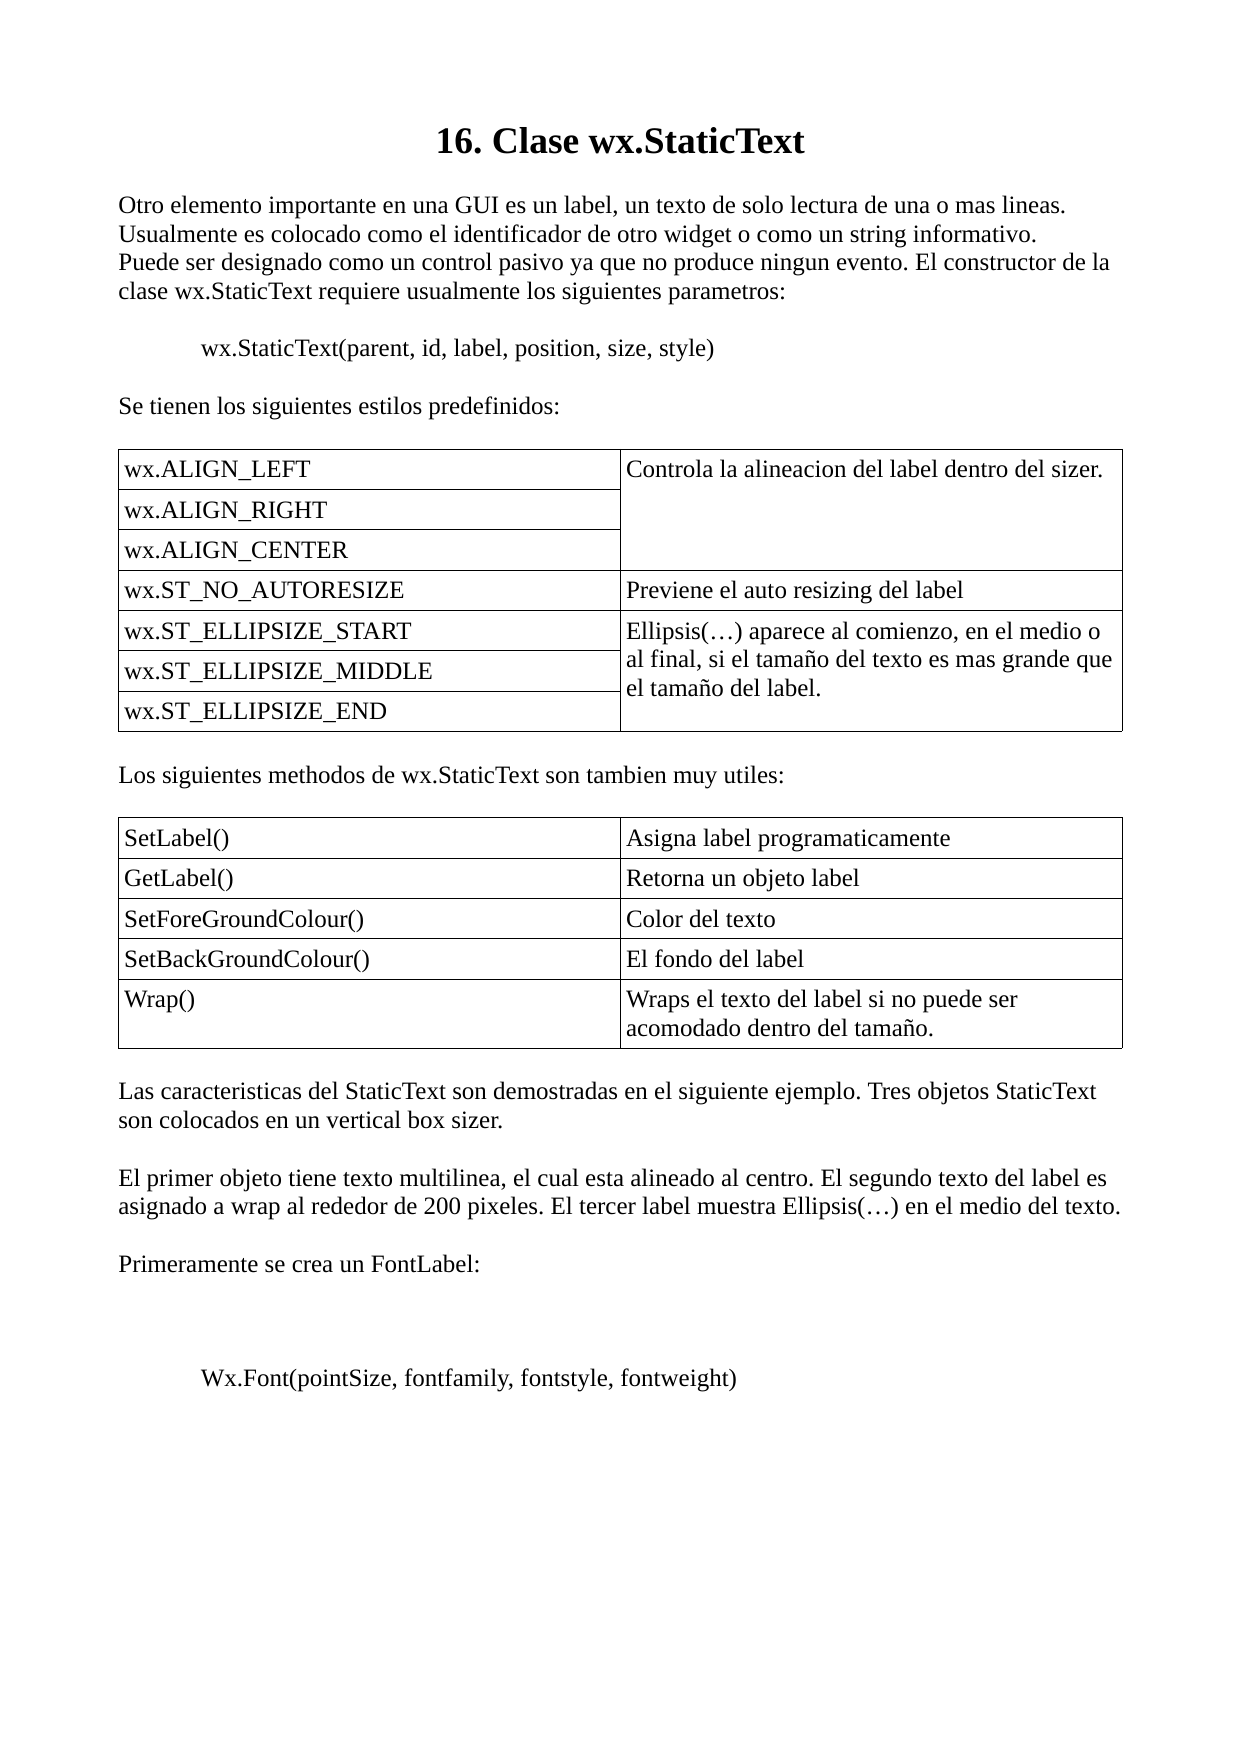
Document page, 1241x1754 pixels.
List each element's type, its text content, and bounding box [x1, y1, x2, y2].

text Los siguientes methodos de wx.StaticText son tambien muy utiles: [118, 760, 1122, 788]
table_cell wx.ALIGN_CENTER [119, 530, 620, 570]
table_cell Ellipsis(…) aparece al comienzo, en el medio o al final, si el tamaño del texto es mas grande que el tamaño del label. [621, 611, 1122, 731]
text Otro elemento importante en una GUI es un label, un texto de solo lectura de una o mas lineas. [118, 190, 1122, 219]
text Usualmente es colocado como el identificador de otro widget o como un string informativo. [118, 219, 1122, 247]
table_header Asigna label programaticamente [621, 818, 1122, 858]
table_cell Wrap() [119, 980, 620, 1048]
table_cell wx.ST_NO_AUTORESIZE [119, 571, 620, 610]
table_cell wx.ST_ELLIPSIZE_START [119, 611, 620, 650]
table_cell El fondo del label [621, 939, 1122, 978]
text 16. Clase wx.StaticText [118, 118, 1122, 161]
table_cell Retorna un objeto label [621, 859, 1122, 898]
text Se tienen los siguientes estilos predefinidos: [118, 391, 1122, 420]
table_cell wx.ST_ELLIPSIZE_END [119, 692, 620, 731]
table_header wx.ALIGN_LEFT [119, 450, 620, 489]
table_cell Wraps el texto del label si no puede ser acomodado dentro del tamaño. [621, 980, 1122, 1048]
text Puede ser designado como un control pasivo ya que no produce ningun evento. El constructor de la clase wx.StaticText requiere usualmente los siguientes parametros: [118, 247, 1122, 305]
text El primer objeto tiene texto multilinea, el cual esta alineado al centro. El segundo texto del label es asignado a wrap al rededor de 200 pixeles. El tercer label muestra Ellipsis(…) en el medio del texto. [118, 1163, 1122, 1220]
table_cell wx.ST_ELLIPSIZE_MIDDLE [119, 651, 620, 691]
table_header Controla la alineacion del label dentro del sizer. [621, 450, 1122, 570]
text Primeramente se crea un FontLabel: [118, 1249, 1122, 1278]
table_cell Previene el auto resizing del label [621, 571, 1122, 610]
table_cell Color del texto [621, 899, 1122, 938]
table_cell SetBackGroundColour() [119, 939, 620, 978]
table_cell GetLabel() [119, 859, 620, 898]
table_header SetLabel() [119, 818, 620, 858]
table_cell SetForeGroundColour() [119, 899, 620, 938]
text Las caracteristicas del StaticText son demostradas en el siguiente ejemplo. Tres objetos StaticText son colocados en un vertical box sizer. [118, 1076, 1122, 1134]
table_cell wx.ALIGN_RIGHT [119, 490, 620, 529]
